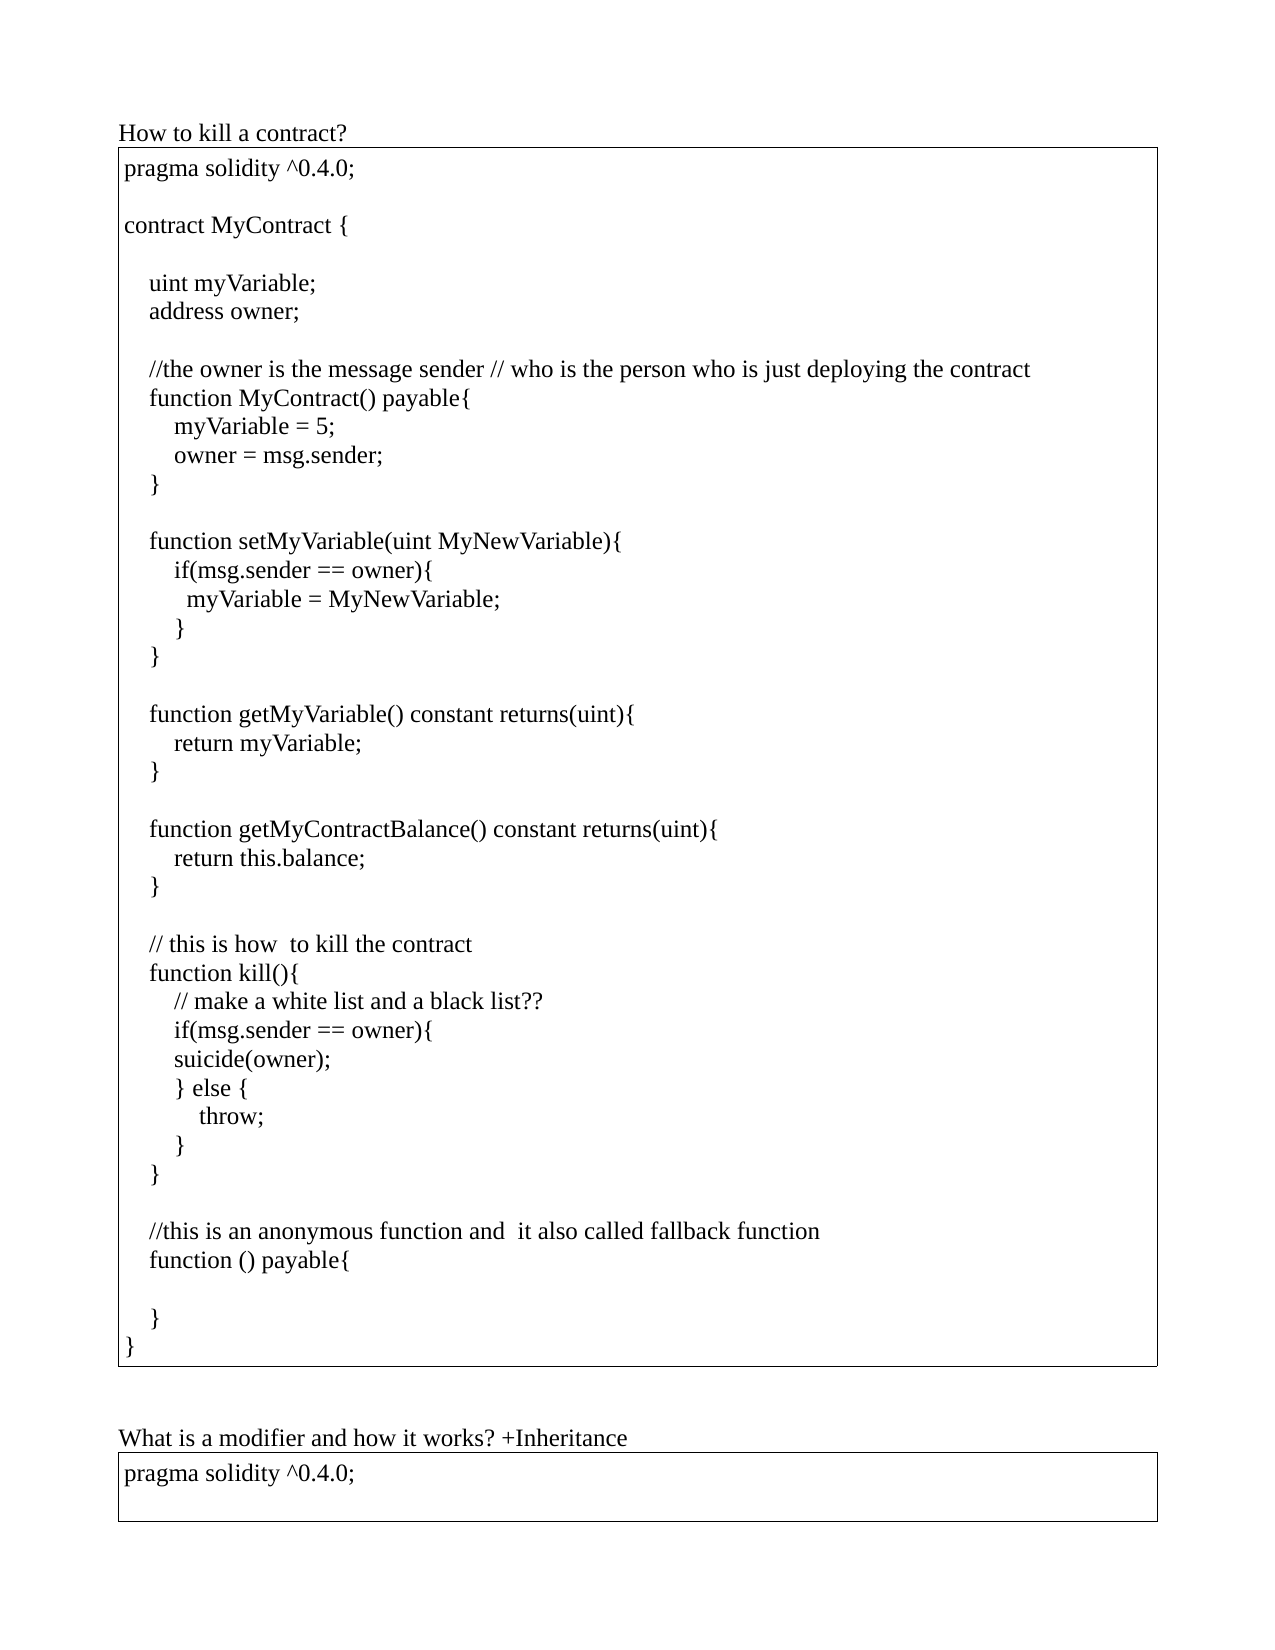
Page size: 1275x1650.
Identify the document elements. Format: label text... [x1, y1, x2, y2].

text How to kill a contract? [118, 118, 1157, 147]
table_header pragma solidity ^0.4.0; contract MyContract { uint myVariable; address owner; //the owner is the message sender // who is the person who is just deploying the contract function MyContract() payable{ myVariable = 5; owner = msg.sender; } function setMyVariable(uint MyNewVariable){ if(msg.sender == owner){ myVariable = MyNewVariable; } } function getMyVariable() constant returns(uint){ return myVariable; } function getMyContractBalance() constant returns(uint){ return this.balance; } // this is how to kill the contract function kill(){ // make a white list and a black list?? if(msg.sender == owner){ suicide(owner); } else { throw; } } //this is an anonymous function and it also called fallback function function () payable{ } } [119, 148, 1157, 1366]
table_header pragma solidity ^0.4.0; [119, 1453, 1157, 1521]
text What is a modifier and how it works? +Inheritance [118, 1423, 1157, 1452]
